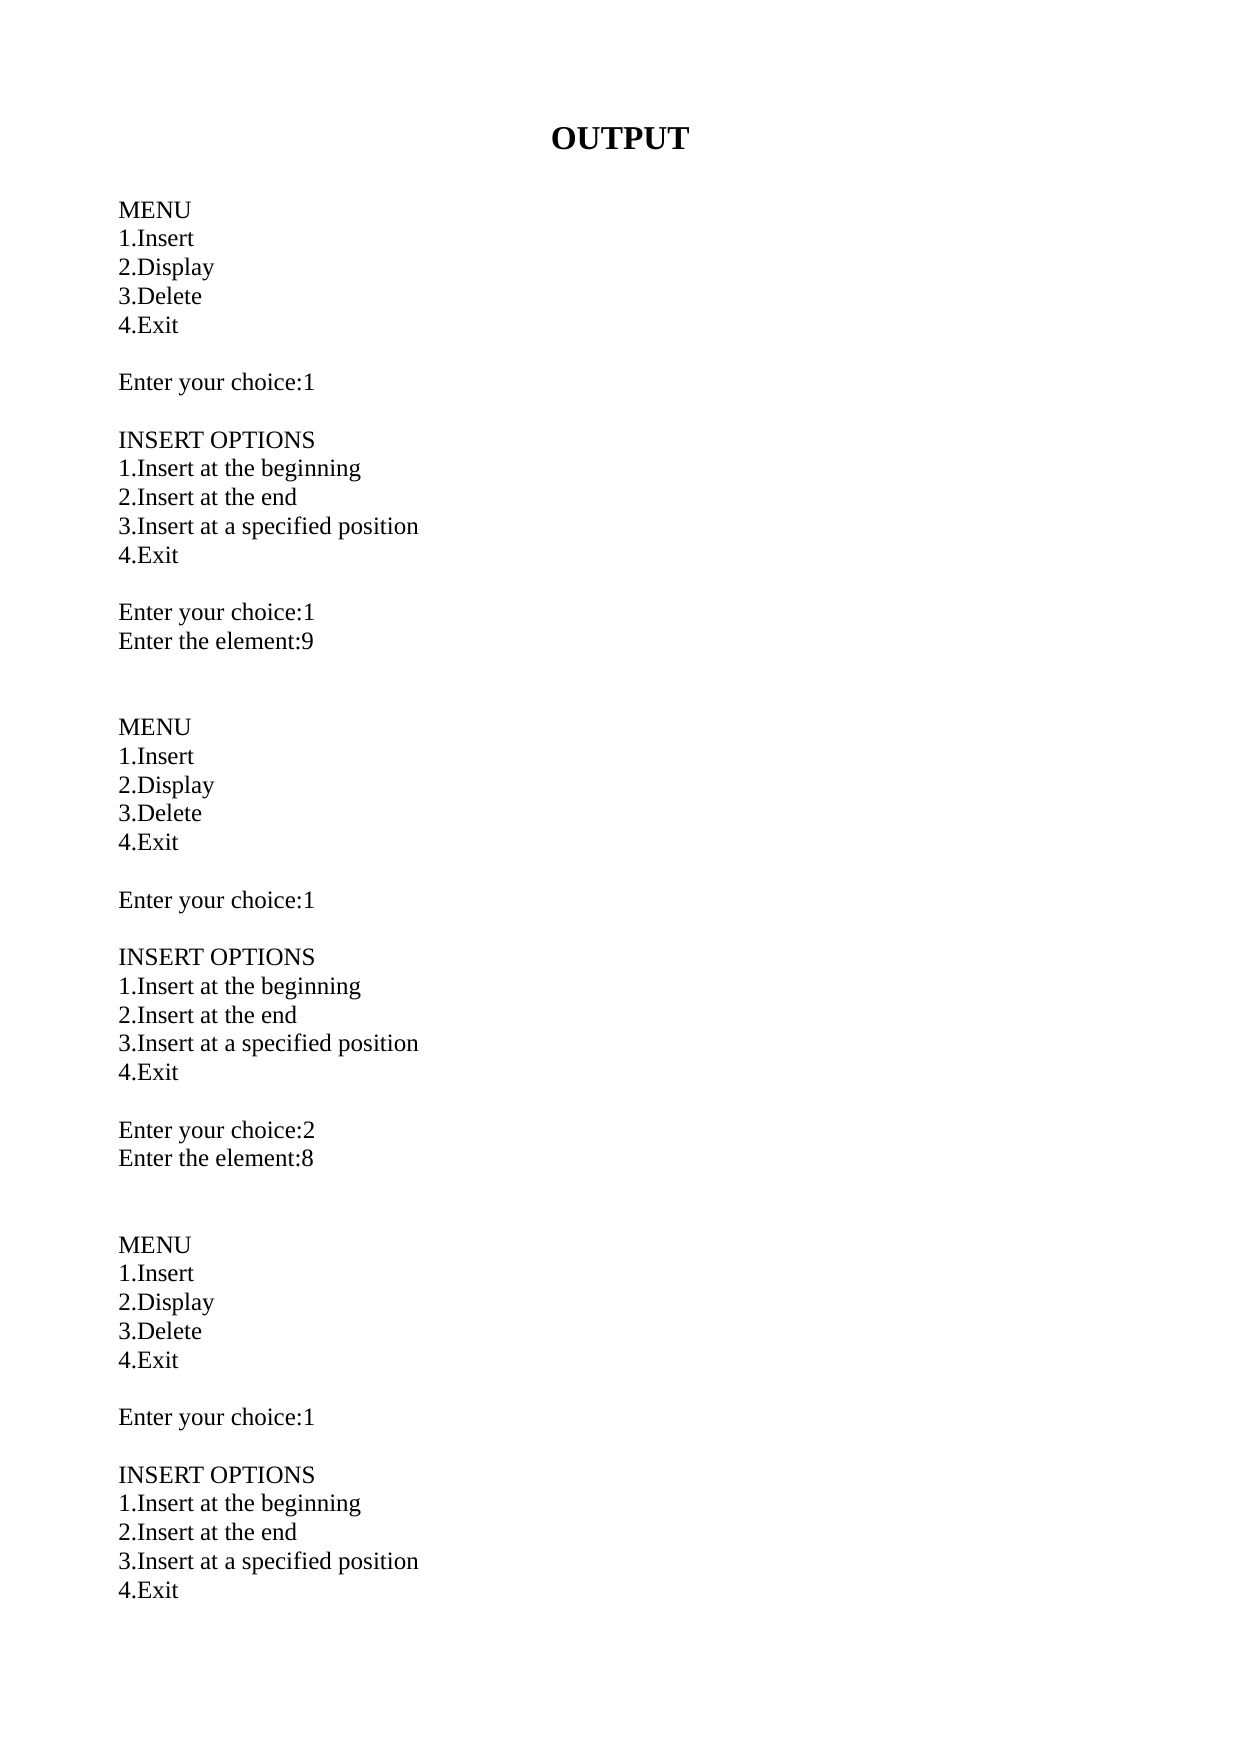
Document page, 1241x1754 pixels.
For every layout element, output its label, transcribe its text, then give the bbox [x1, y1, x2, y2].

text OUTPUT [118, 118, 1122, 156]
text 2.Insert at the end [118, 1517, 1122, 1546]
text 2.Insert at the end [118, 482, 1122, 511]
text Enter the element:8 [118, 1143, 1122, 1172]
text MENU [118, 1230, 1122, 1258]
text 4.Exit [118, 1575, 1122, 1603]
text 3.Delete [118, 1316, 1122, 1345]
text Enter your choice:2 [118, 1115, 1122, 1143]
text INSERT OPTIONS [118, 1460, 1122, 1488]
text 1.Insert [118, 741, 1122, 770]
text Enter the element:9 [118, 626, 1122, 655]
text 3.Insert at a specified position [118, 511, 1122, 540]
text 1.Insert [118, 223, 1122, 252]
text 2.Display [118, 770, 1122, 798]
text Enter your choice:1 [118, 367, 1122, 396]
text 4.Exit [118, 310, 1122, 338]
text 1.Insert at the beginning [118, 1488, 1122, 1517]
text INSERT OPTIONS [118, 942, 1122, 971]
text 2.Insert at the end [118, 1000, 1122, 1028]
text Enter your choice:1 [118, 1402, 1122, 1431]
text 3.Insert at a specified position [118, 1028, 1122, 1057]
text Enter your choice:1 [118, 597, 1122, 626]
text Enter your choice:1 [118, 885, 1122, 913]
text 1.Insert at the beginning [118, 453, 1122, 482]
text INSERT OPTIONS [118, 425, 1122, 453]
text 1.Insert [118, 1258, 1122, 1287]
text 3.Insert at a specified position [118, 1546, 1122, 1575]
text MENU [118, 195, 1122, 223]
text 4.Exit [118, 1345, 1122, 1373]
text 4.Exit [118, 540, 1122, 568]
text 4.Exit [118, 1057, 1122, 1086]
text 1.Insert at the beginning [118, 971, 1122, 1000]
text 2.Display [118, 1287, 1122, 1316]
text 2.Display [118, 252, 1122, 281]
text 3.Delete [118, 798, 1122, 827]
text MENU [118, 712, 1122, 741]
text 3.Delete [118, 281, 1122, 310]
text 4.Exit [118, 827, 1122, 856]
